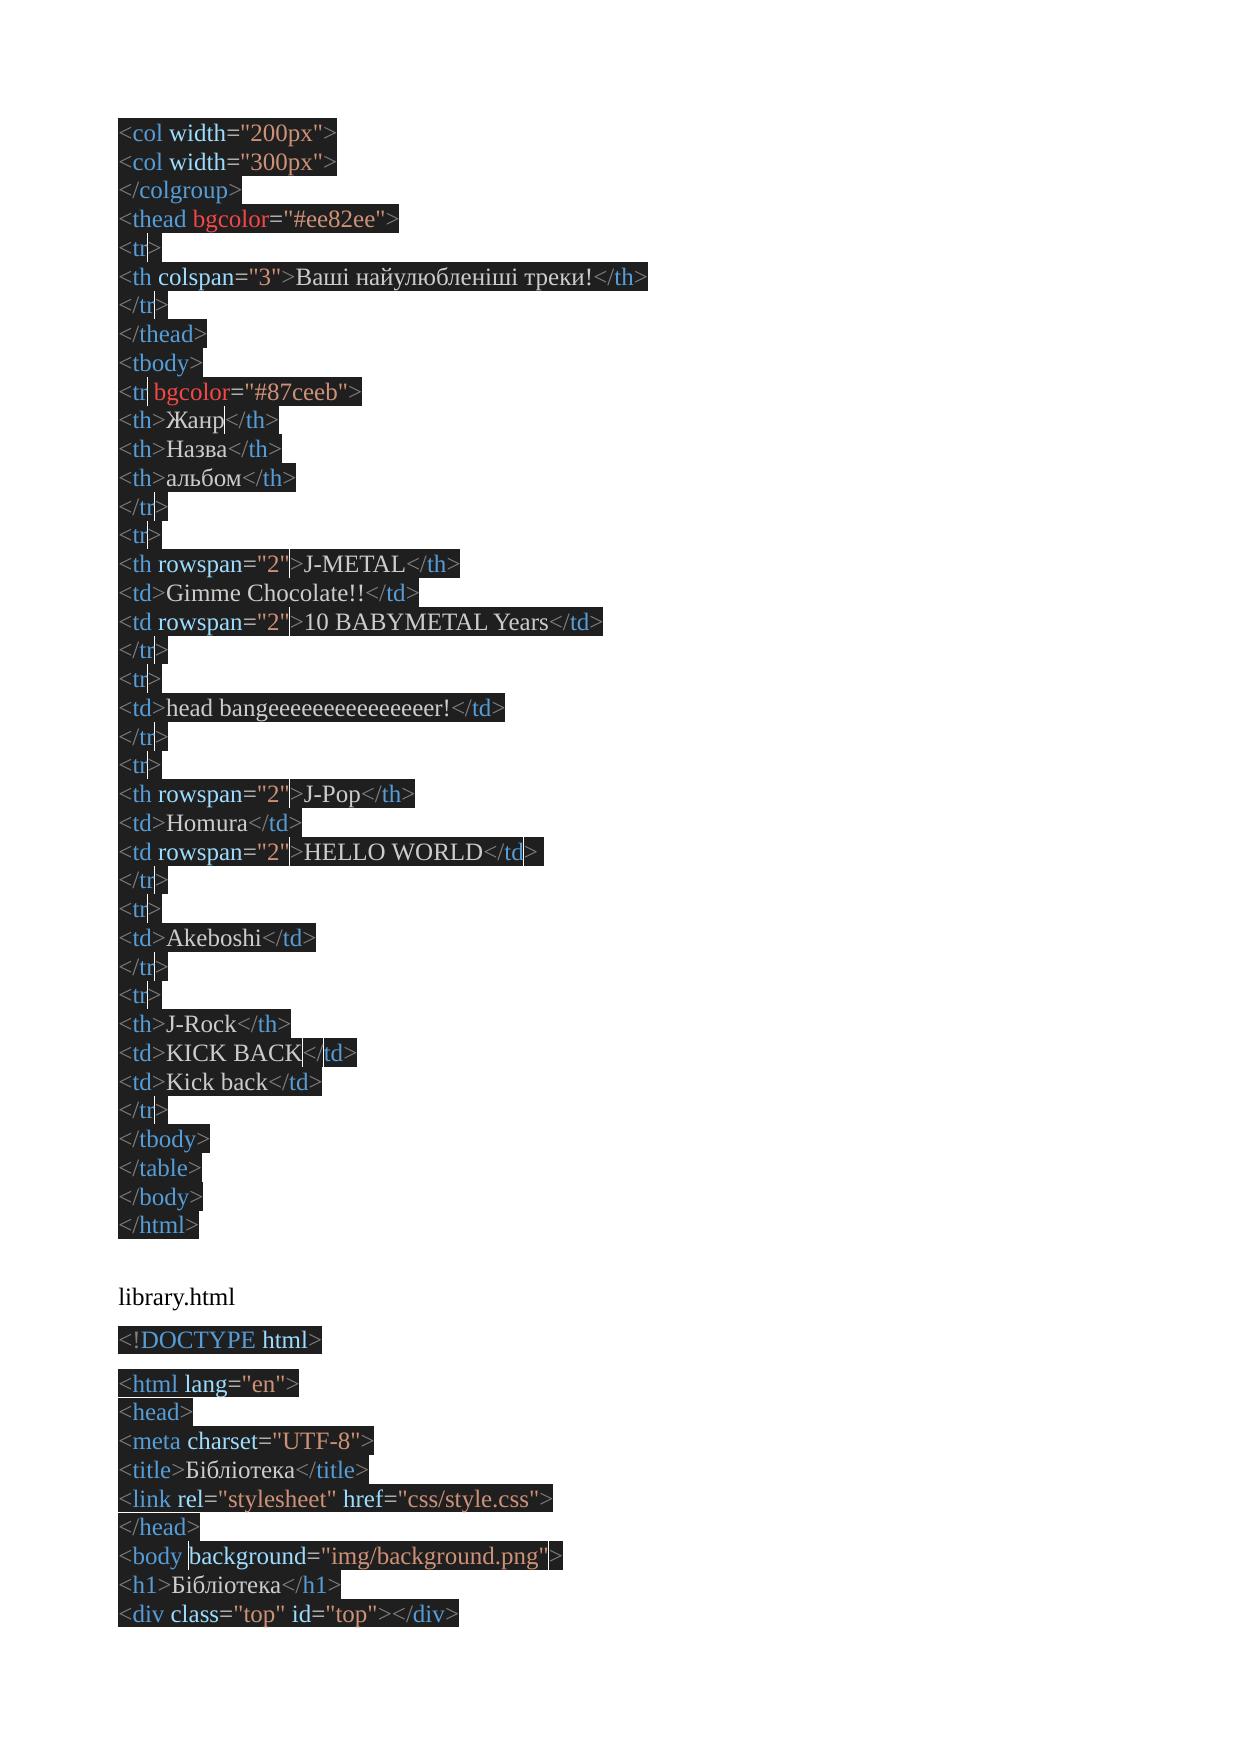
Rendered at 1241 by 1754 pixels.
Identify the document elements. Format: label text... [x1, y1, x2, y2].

text <td>Homura</td> [118, 808, 1122, 837]
text </tr> [118, 866, 1122, 894]
text <tbody> [118, 348, 1122, 377]
text <tr> [118, 521, 1122, 549]
text <td>KICK BACK</td> [118, 1038, 1122, 1067]
text <td rowspan="2">HELLO WORLD</td> [118, 837, 1122, 866]
text </head> [118, 1512, 1122, 1541]
text library.html [118, 1282, 1122, 1311]
text <th>альбом</th> [118, 463, 1122, 492]
text <tr bgcolor="#87ceeb"> [118, 377, 1122, 406]
text <link rel="stylesheet" href="css/style.css"> [118, 1484, 1122, 1512]
text </tr> [118, 952, 1122, 981]
text </tr> [118, 291, 1122, 319]
text <th>J-Rock</th> [118, 1009, 1122, 1038]
text </tr> [118, 492, 1122, 521]
text </tr> [118, 636, 1122, 664]
text <div class="top" id="top"></div> [118, 1599, 1122, 1627]
text <td>head bangeeeeeeeeeeeeeeer!</td> [118, 693, 1122, 722]
text <tr> [118, 981, 1122, 1009]
text </thead> [118, 319, 1122, 348]
text <head> [118, 1397, 1122, 1426]
text <tr> [118, 894, 1122, 923]
text <body background="img/background.png"> [118, 1541, 1122, 1570]
text </colgroup> [118, 176, 1122, 204]
text <tr> [118, 233, 1122, 262]
text <!DOCTYPE html> [118, 1326, 1122, 1354]
text </tr> [118, 1096, 1122, 1124]
text <th rowspan="2">J-Pop</th> [118, 779, 1122, 808]
text <tr> [118, 664, 1122, 693]
text <th rowspan="2">J-METAL</th> [118, 549, 1122, 578]
text <td>Kick back</td> [118, 1067, 1122, 1096]
text <th>Жанр</th> [118, 406, 1122, 434]
text </table> [118, 1153, 1122, 1182]
text </html> [118, 1211, 1122, 1239]
text <h1>Бібліотека</h1> [118, 1570, 1122, 1599]
text <td>Gimme Chocolate!!</td> [118, 578, 1122, 607]
text <col width="300px"> [118, 147, 1122, 176]
text <html lang="en"> [118, 1369, 1122, 1397]
text <col width="200px"> [118, 118, 1122, 147]
text <tr> [118, 751, 1122, 779]
text <th>Назва</th> [118, 434, 1122, 463]
text <td rowspan="2">10 BABYMETAL Years</td> [118, 607, 1122, 636]
text <thead bgcolor="#ee82ee"> [118, 204, 1122, 233]
text <meta charset="UTF-8"> [118, 1426, 1122, 1455]
text <td>Akeboshi</td> [118, 923, 1122, 952]
text <title>Бібліотека</title> [118, 1455, 1122, 1484]
text <th colspan="3">Ваші найулюбленіші треки!</th> [118, 262, 1122, 291]
text </tr> [118, 722, 1122, 751]
text </body> [118, 1182, 1122, 1211]
text </tbody> [118, 1124, 1122, 1153]
